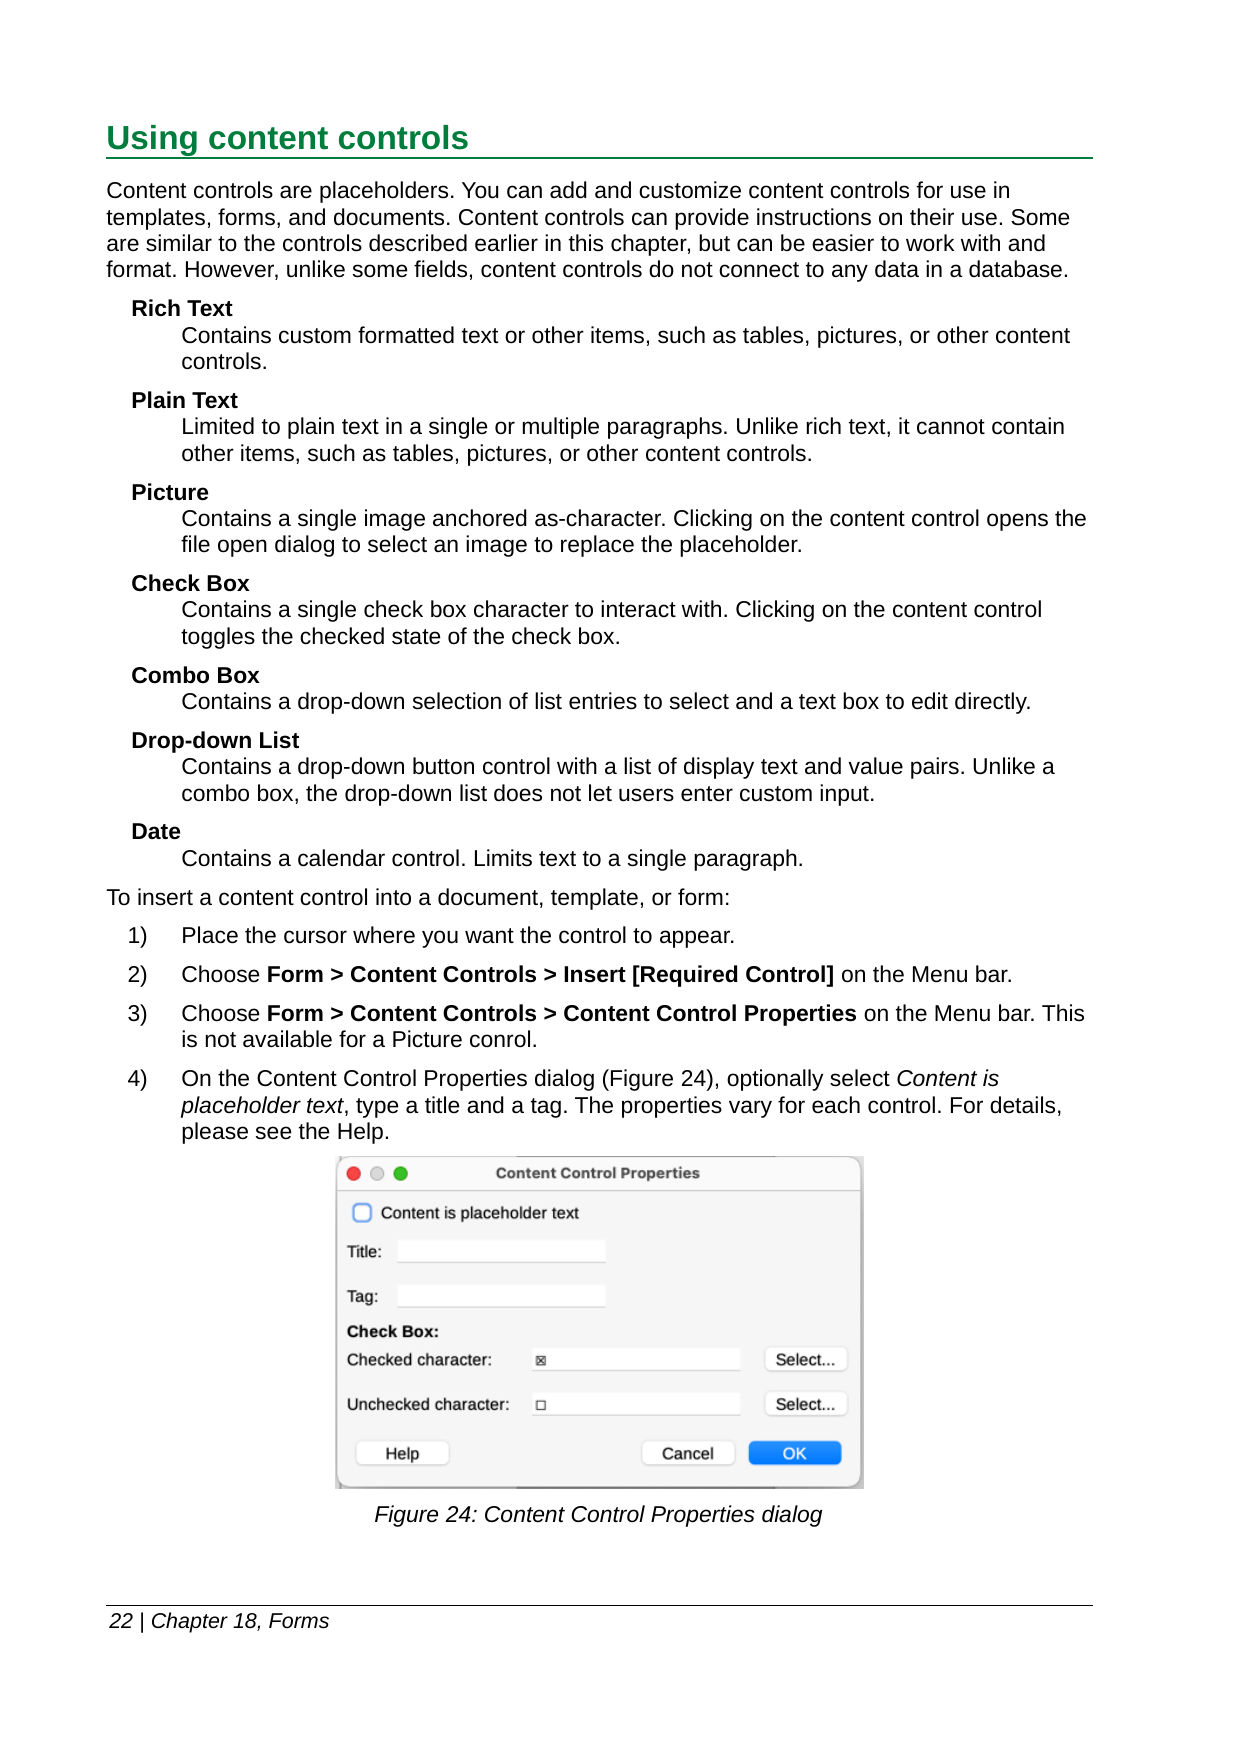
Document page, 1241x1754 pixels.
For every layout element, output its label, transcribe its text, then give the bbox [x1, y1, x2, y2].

text Date [131, 818, 1093, 845]
text Figure 24: Content Control Properties dialog [335, 1501, 864, 1527]
text To insert a content control into a document, template, or form: [106, 883, 1093, 910]
list On the Content Control Properties dialog (Figure 24), optionally select Content is placeholder text, type a title and a tag. The properties vary for each control. For details, please see the Help. [148, 1065, 1093, 1144]
text Contains a single image anchored as-character. Clicking on the content control opens the file open dialog to select an image to replace the placeholder. [181, 505, 1093, 557]
text Drop-down List [131, 727, 1093, 753]
text Contains a drop-down selection of list entries to select and a text box to edit directly. [181, 688, 1093, 714]
text Check Box [131, 570, 1093, 596]
text Picture [131, 478, 1093, 505]
text Rich Text [131, 295, 1093, 322]
picture [335, 1156, 864, 1489]
list Place the cursor where you want the control to appear. [148, 922, 1093, 949]
text Combo Box [131, 662, 1093, 688]
text Contains a single check box character to interact with. Clicking on the content control toggles the checked state of the check box. [181, 596, 1093, 649]
list Choose Form > Content Controls > Content Control Properties on the Menu bar. This is not available for a Picture conrol. [148, 1000, 1093, 1053]
list Choose Form > Content Controls > Insert [Required Control] on the Menu bar. [148, 961, 1093, 988]
text Content controls are placeholders. You can add and customize content controls for use in templates, forms, and documents. Content controls can provide instructions on their use. Some are similar to the controls described earlier in this chapter, but can be easier to work with and format. However, unlike some fields, content controls do not connect to any data in a database. [106, 177, 1093, 283]
text Contains a calendar control. Limits text to a single paragraph. [181, 845, 1093, 871]
text Contains a drop-down button control with a list of display text and value pairs. Unlike a combo box, the drop-down list does not let users enter custom input. [181, 753, 1093, 806]
text Contains custom formatted text or other items, such as tables, pictures, or other content controls. [181, 322, 1093, 374]
text Plain Text [131, 387, 1093, 413]
subtitle Using content controls [106, 118, 1093, 157]
text Limited to plain text in a single or multiple paragraphs. Unlike rich text, it cannot contain other items, such as tables, pictures, or other content controls. [181, 413, 1093, 466]
